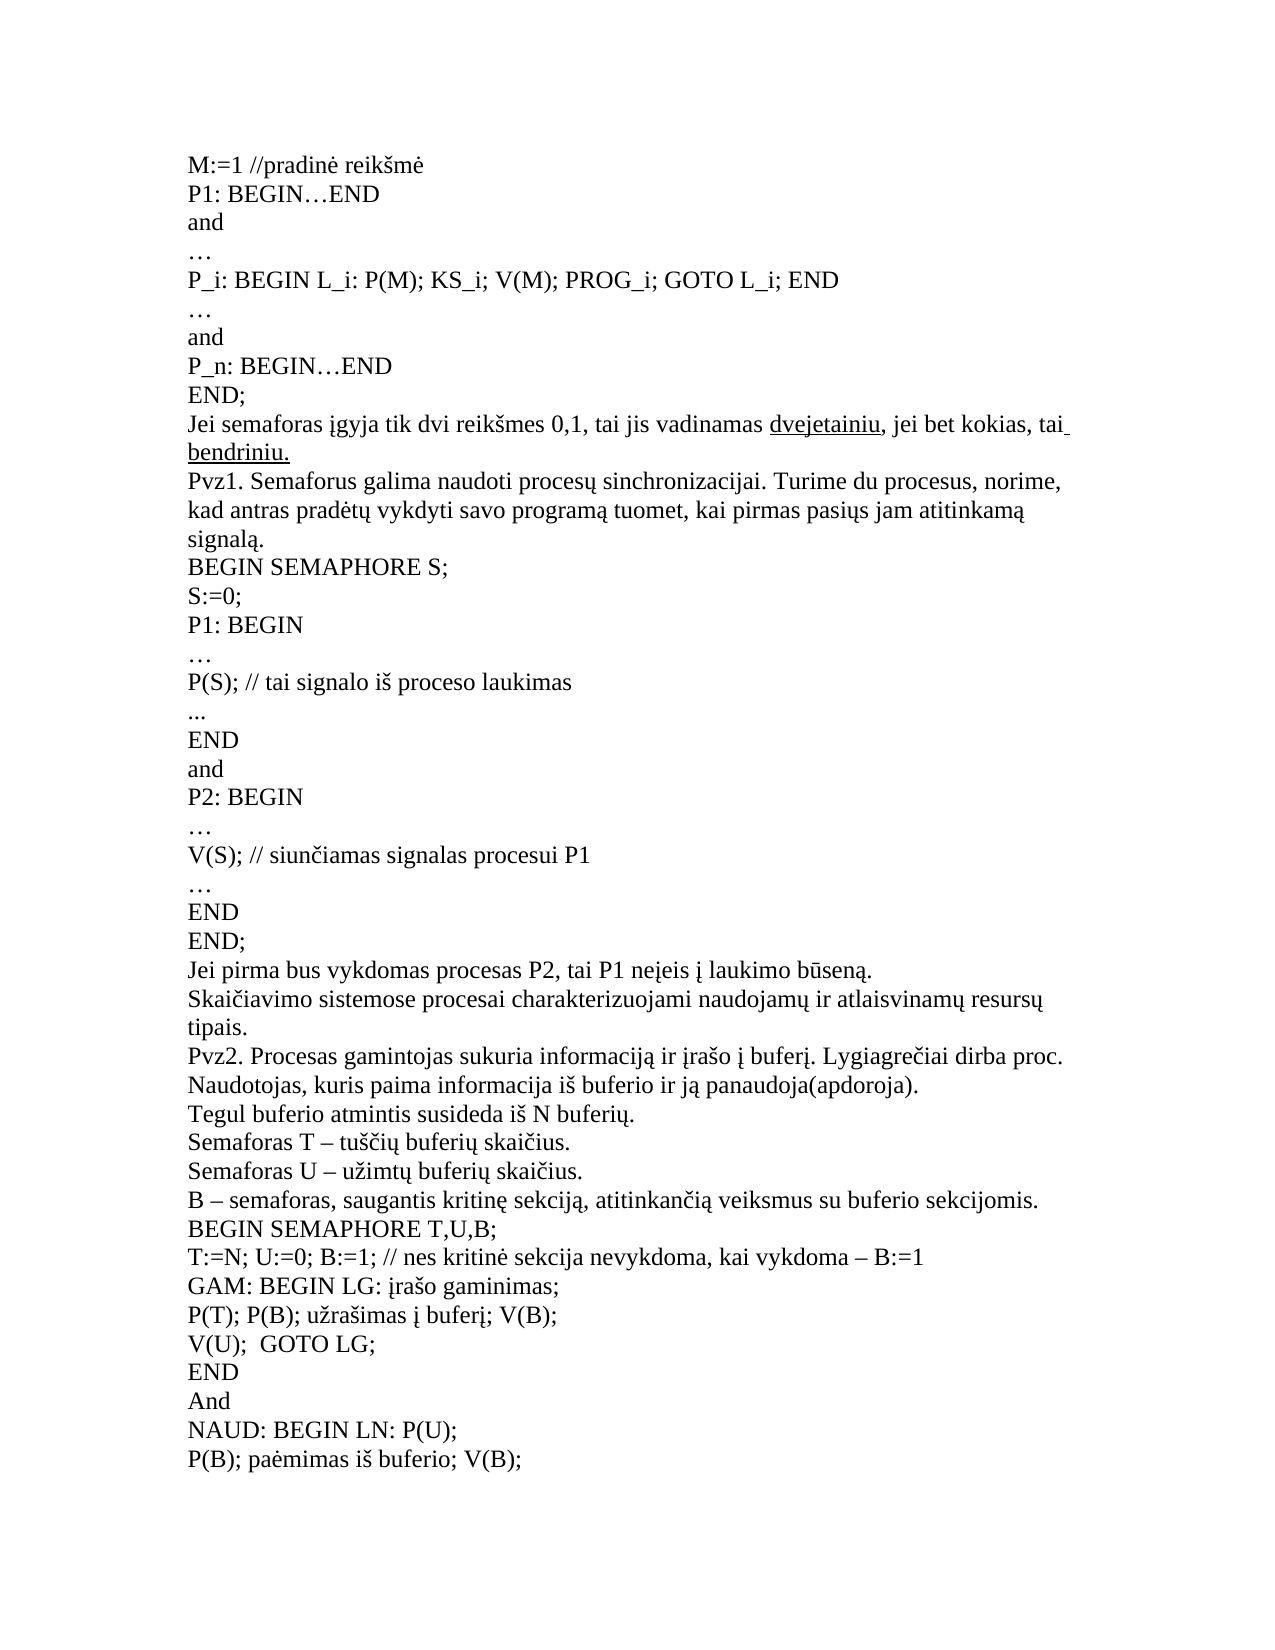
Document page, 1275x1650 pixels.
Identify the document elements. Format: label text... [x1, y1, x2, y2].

text … [187, 639, 1087, 667]
text P1: BEGIN [187, 610, 1087, 639]
text S:=0; [187, 581, 1087, 610]
text Jei semaforas įgyja tik dvi reikšmes 0,1, tai jis vadinamas dvejetainiu, jei bet kokias, tai bendriniu. [187, 409, 1087, 466]
text END [187, 897, 1087, 926]
text END [187, 1357, 1087, 1386]
text and [187, 207, 1087, 236]
text Semaforas T – tuščių buferių skaičius. [187, 1127, 1087, 1156]
text And [187, 1386, 1087, 1415]
text … [187, 294, 1087, 322]
text P(S); // tai signalo iš proceso laukimas [187, 667, 1087, 696]
text P(B); paėmimas iš buferio; V(B); [187, 1444, 1087, 1472]
text P_i: BEGIN L_i: P(M); KS_i; V(M); PROG_i; GOTO L_i; END [187, 265, 1087, 294]
text … [187, 811, 1087, 840]
text Jei pirma bus vykdomas procesas P2, tai P1 neįeis į laukimo būseną. [187, 955, 1087, 984]
text ... [187, 696, 1087, 725]
text END; [187, 380, 1087, 409]
text BEGIN SEMAPHORE T,U,B; [187, 1214, 1087, 1242]
text M:=1 //pradinė reikšmė [187, 150, 1087, 179]
text B – semaforas, saugantis kritinę sekciją, atitinkančią veiksmus su buferio sekcijomis. [187, 1185, 1087, 1214]
text END [187, 725, 1087, 754]
text Semaforas U – užimtų buferių skaičius. [187, 1156, 1087, 1185]
text and [187, 754, 1087, 782]
text Pvz1. Semaforus galima naudoti procesų sinchronizacijai. Turime du procesus, norime, kad antras pradėtų vykdyti savo programą tuomet, kai pirmas pasiųs jam atitinkamą signalą. [187, 466, 1087, 552]
text Pvz2. Procesas gamintojas sukuria informaciją ir įrašo į buferį. Lygiagrečiai dirba proc. Naudotojas, kuris paima informacija iš buferio ir ją panaudoja(apdoroja). [187, 1041, 1087, 1099]
text P_n: BEGIN…END [187, 351, 1087, 380]
text P1: BEGIN…END [187, 179, 1087, 207]
text V(S); // siunčiamas signalas procesui P1 [187, 840, 1087, 869]
text … [187, 236, 1087, 265]
text END; [187, 926, 1087, 955]
text P(T); P(B); užrašimas į buferį; V(B); [187, 1300, 1087, 1329]
text BEGIN SEMAPHORE S; [187, 552, 1087, 581]
text V(U); GOTO LG; [187, 1329, 1087, 1357]
text and [187, 322, 1087, 351]
text T:=N; U:=0; B:=1; // nes kritinė sekcija nevykdoma, kai vykdoma – B:=1 [187, 1242, 1087, 1271]
text P2: BEGIN [187, 782, 1087, 811]
text NAUD: BEGIN LN: P(U); [187, 1415, 1087, 1444]
text Tegul buferio atmintis susideda iš N buferių. [187, 1099, 1087, 1127]
text … [187, 869, 1087, 897]
text GAM: BEGIN LG: įrašo gaminimas; [187, 1271, 1087, 1300]
text Skaičiavimo sistemose procesai charakterizuojami naudojamų ir atlaisvinamų resursų tipais. [187, 984, 1087, 1041]
